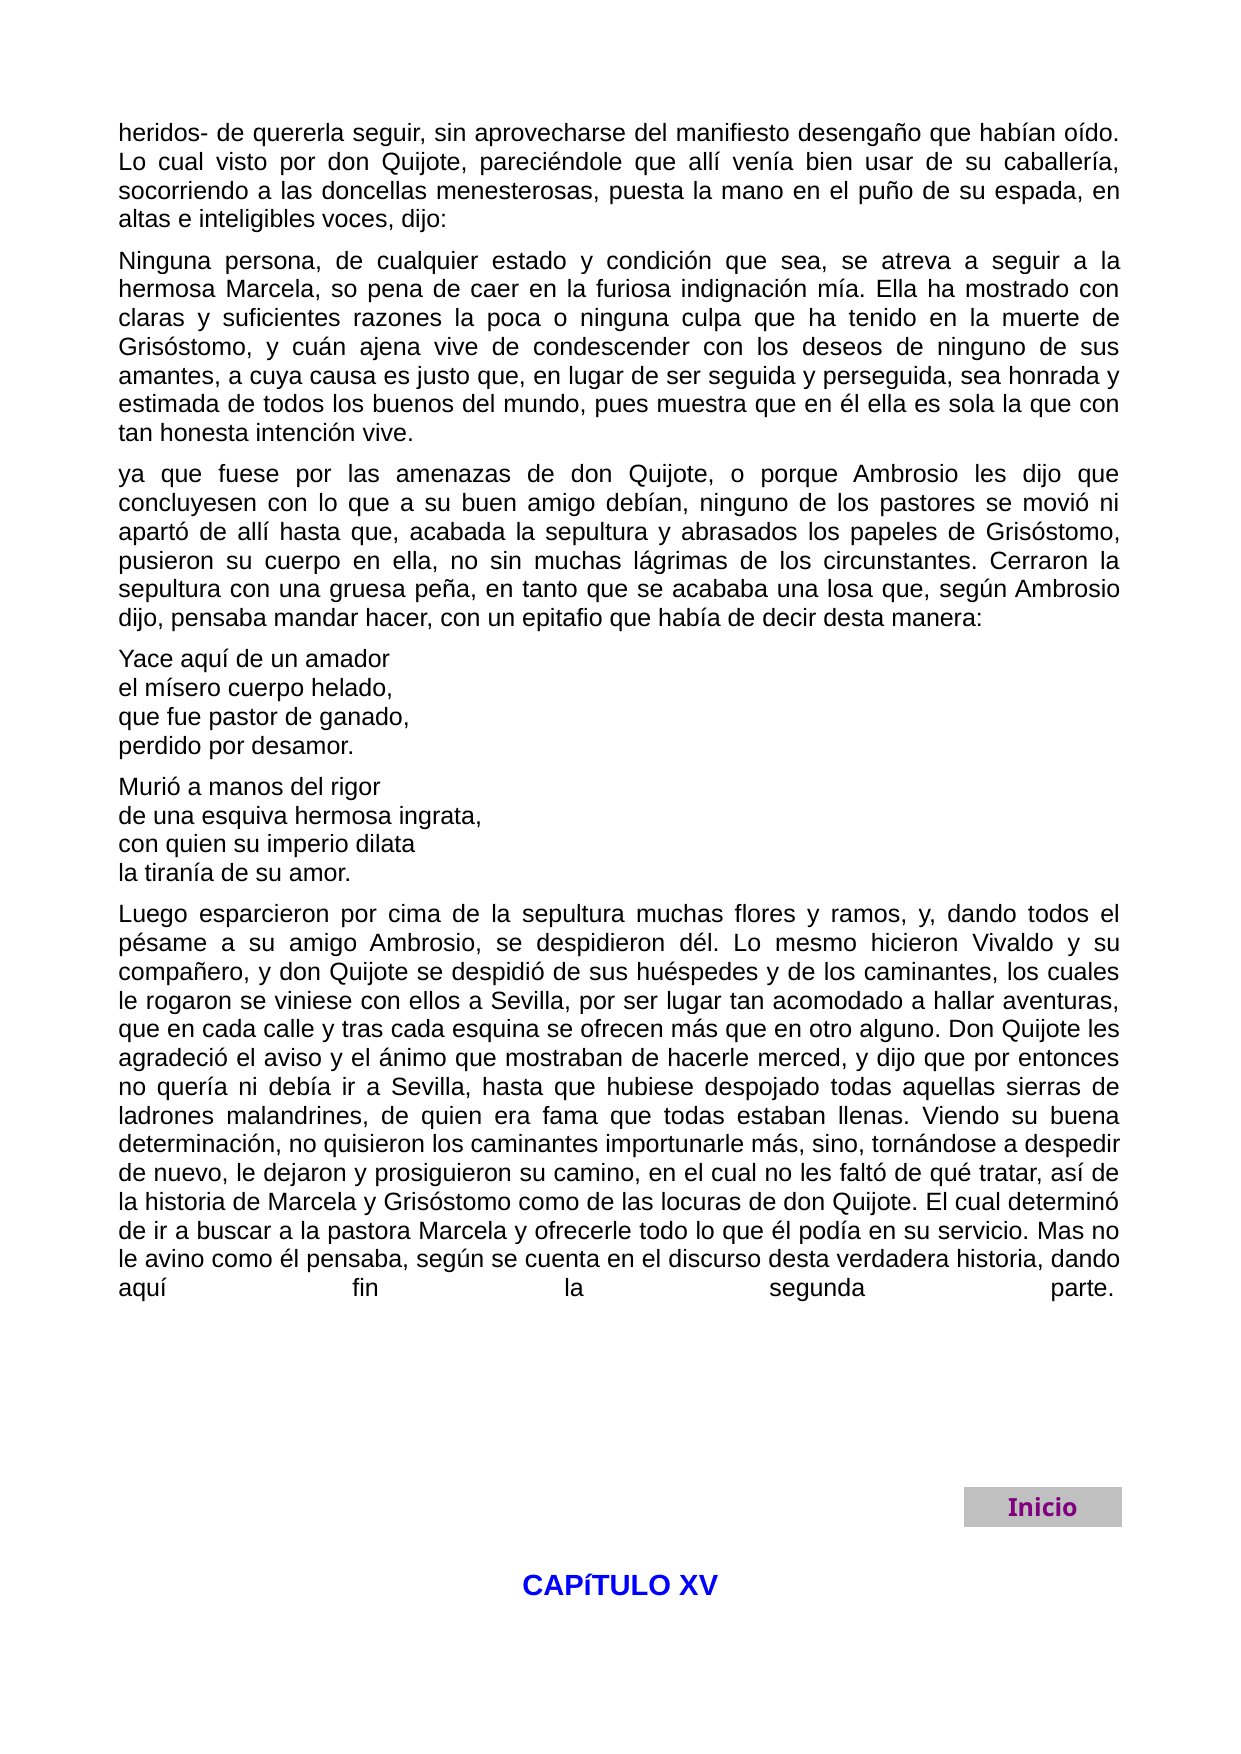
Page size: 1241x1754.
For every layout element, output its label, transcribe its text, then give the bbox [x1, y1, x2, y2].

table_header [118, 1487, 963, 1527]
text Yace aquí de un amador el mísero cuerpo helado, que fue pastor de ganado, perdido por desamor. [118, 644, 1122, 759]
text ya que fuese por las amenazas de don Quijote, o porque Ambrosio les dijo que concluyesen con lo que a su buen amigo debían, ninguno de los pastores se movió ni apartó de allí hasta que, acabada la sepultura y abrasados los papeles de Grisóstomo, pusieron su cuerpo en ella, no sin muchas lágrimas de los circunstantes. Cerraron la sepultura con una gruesa peña, en tanto que se acababa una losa que, según Ambrosio dijo, pensaba mandar hacer, con un epitafio que había de decir desta manera: [118, 459, 1122, 632]
text Murió a manos del rigor de una esquiva hermosa ingrata, con quien su imperio dilata la tiranía de su amor. [118, 772, 1122, 887]
text Ninguna persona, de cualquier estado y condición que sea, se atreva a seguir a la hermosa Marcela, so pena de caer en la furiosa indignación mía. Ella ha mostrado con claras y suficientes razones la poca o ninguna culpa que ha tenido en la muerte de Grisóstomo, y cuán ajena vive de condescender con los deseos de ninguno de sus amantes, a cuya causa es justo que, en lugar de ser seguida y perseguida, sea honrada y estimada de todos los buenos del mundo, pues muestra que en él ella es sola la que con tan honesta intención vive. [118, 246, 1122, 447]
text heridos- de quererla seguir, sin aprovecharse del manifiesto desengaño que habían oído. Lo cual visto por don Quijote, pareciéndole que allí venía bien usar de su caballería, socorriendo a las doncellas menesterosas, puesta la mano en el puño de su espada, en altas e inteligibles voces, dijo: [118, 118, 1122, 233]
table_header Inicio [964, 1487, 1122, 1527]
text Luego esparcieron por cima de la sepultura muchas flores y ramos, y, dando todos el pésame a su amigo Ambrosio, se despidieron dél. Lo mesmo hicieron Vivaldo y su compañero, y don Quijote se despidió de sus huéspedes y de los caminantes, los cuales le rogaron se viniese con ellos a Sevilla, por ser lugar tan acomodado a hallar aventuras, que en cada calle y tras cada esquina se ofrecen más que en otro alguno. Don Quijote les agradeció el aviso y el ánimo que mostraban de hacerle merced, y dijo que por entonces no quería ni debía ir a Sevilla, hasta que hubiese despojado todas aquellas sierras de ladrones malandrines, de quien era fama que todas estaban llenas. Viendo su buena determinación, no quisieron los caminantes importunarle más, sino, tornándose a despedir de nuevo, le dejaron y prosiguieron su camino, en el cual no les faltó de qué tratar, así de la historia de Marcela y Grisóstomo como de las locuras de don Quijote. El cual determinó de ir a buscar a la pastora Marcela y ofrecerle todo lo que él podía en su servicio. Mas no le avino como él pensaba, según se cuenta en el discurso desta verdadera historia, dando aquí fin la segunda parte. [118, 899, 1122, 1474]
text CAPíTULO XV [118, 1568, 1122, 1602]
